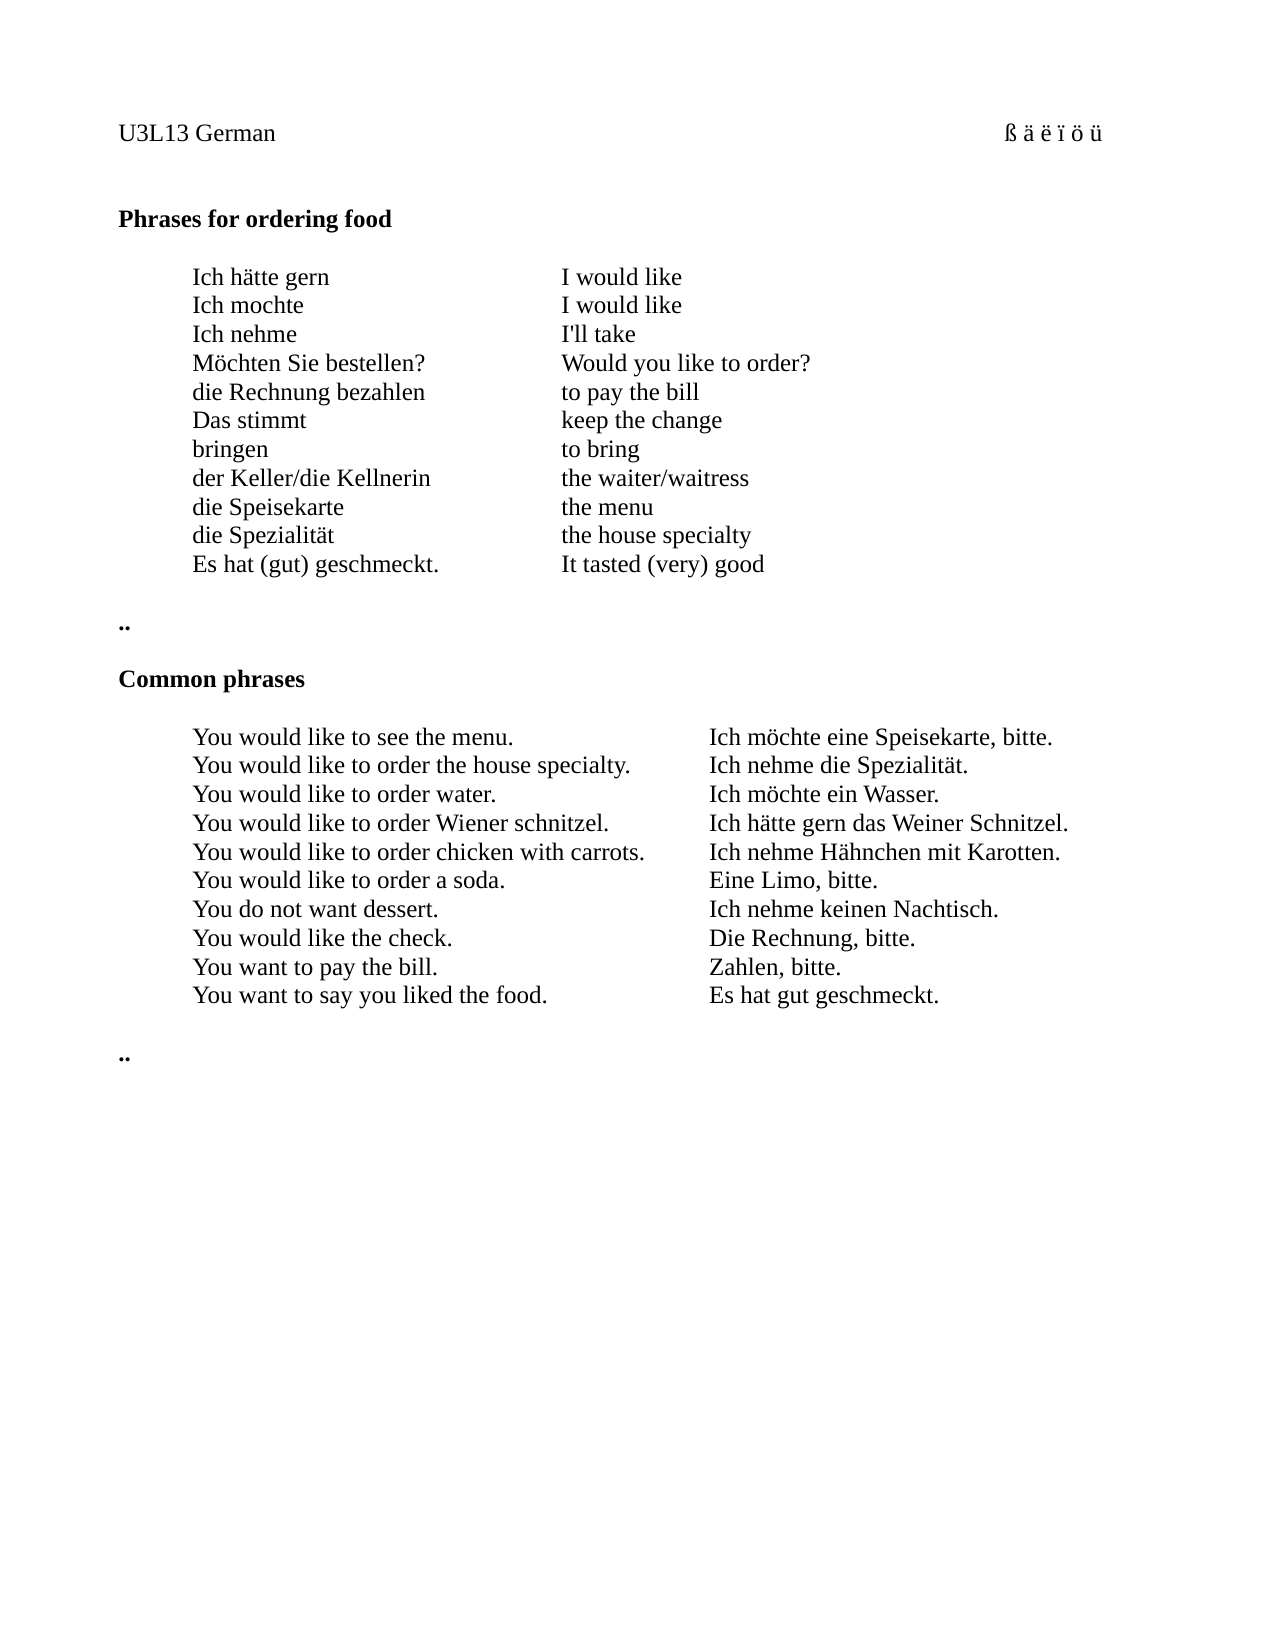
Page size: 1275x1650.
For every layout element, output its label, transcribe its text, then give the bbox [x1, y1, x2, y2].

text You would like to order a soda. Eine Limo, bitte. [118, 866, 1157, 894]
text .. [118, 1038, 1157, 1067]
text die Speisekarte the menu [118, 492, 1157, 521]
text Ich hätte gern I would like [118, 262, 1157, 291]
text die Rechnung bezahlen to pay the bill [118, 377, 1157, 406]
text You would like to order chicken with carrots. Ich nehme Hähnchen mit Karotten. [118, 837, 1157, 866]
text You would like to order water. Ich möchte ein Wasser. [118, 779, 1157, 808]
text You would like the check. Die Rechnung, bitte. [118, 923, 1157, 952]
text You would like to see the menu. Ich möchte eine Speisekarte, bitte. [118, 722, 1157, 751]
text der Keller/die Kellnerin the waiter/waitress [118, 463, 1157, 492]
text You would like to order the house specialty. Ich nehme die Spezialität. [118, 751, 1157, 779]
text Es hat (gut) geschmeckt. It tasted (very) good [118, 549, 1157, 578]
text You do not want dessert. Ich nehme keinen Nachtisch. [118, 894, 1157, 923]
text die Spezialität the house specialty [118, 521, 1157, 549]
text Möchten Sie bestellen? Would you like to order? [118, 348, 1157, 377]
text You would like to order Wiener schnitzel. Ich hätte gern das Weiner Schnitzel. [118, 808, 1157, 837]
text Ich mochte I would like [118, 291, 1157, 319]
text Phrases for ordering food [118, 204, 1157, 233]
text You want to say you liked the food. Es hat gut geschmeckt. [118, 981, 1157, 1009]
text bringen to bring [118, 434, 1157, 463]
text Das stimmt keep the change [118, 406, 1157, 434]
text You want to pay the bill. Zahlen, bitte. [118, 952, 1157, 981]
text .. [118, 607, 1157, 636]
text Common phrases [118, 664, 1157, 693]
text U3L13 German ß ä ë ï ö ü [118, 118, 1157, 147]
text Ich nehme I'll take [118, 319, 1157, 348]
